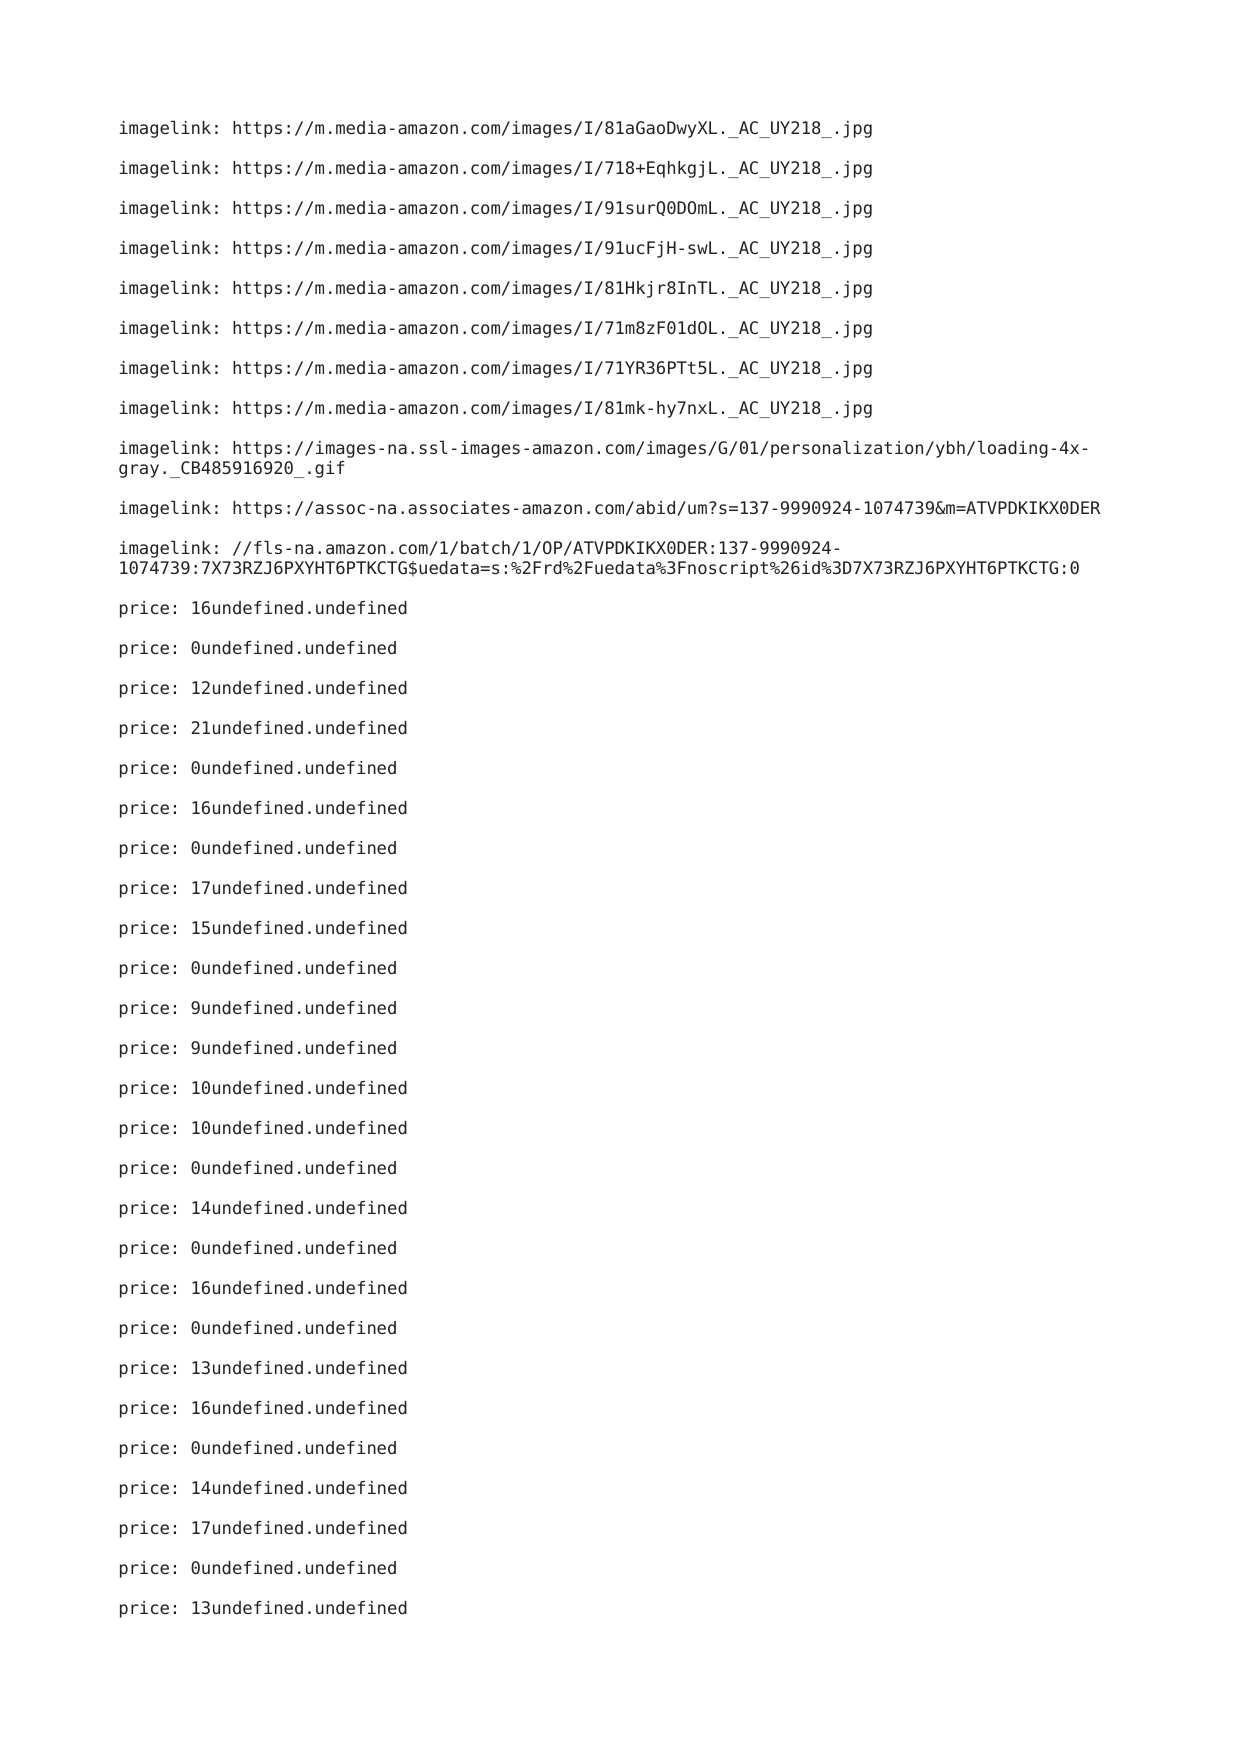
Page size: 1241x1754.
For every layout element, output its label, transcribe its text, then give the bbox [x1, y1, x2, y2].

text price: 10undefined.undefined [118, 1078, 1122, 1098]
text imagelink: https://m.media-amazon.com/images/I/71YR36PTt5L._AC_UY218_.jpg [118, 358, 1122, 378]
text imagelink: https://m.media-amazon.com/images/I/91surQ0DOmL._AC_UY218_.jpg [118, 198, 1122, 218]
text price: 13undefined.undefined [118, 1598, 1122, 1618]
text price: 0undefined.undefined [118, 1158, 1122, 1178]
text imagelink: https://m.media-amazon.com/images/I/71m8zF01dOL._AC_UY218_.jpg [118, 318, 1122, 338]
text price: 0undefined.undefined [118, 1438, 1122, 1458]
text imagelink: https://images-na.ssl-images-amazon.com/images/G/01/personalization/ybh/loading-4x-gray._CB485916920_.gif [118, 438, 1122, 478]
text price: 0undefined.undefined [118, 838, 1122, 858]
text price: 21undefined.undefined [118, 718, 1122, 738]
text price: 9undefined.undefined [118, 1038, 1122, 1058]
text price: 15undefined.undefined [118, 918, 1122, 938]
text price: 14undefined.undefined [118, 1198, 1122, 1218]
text price: 0undefined.undefined [118, 958, 1122, 978]
text price: 0undefined.undefined [118, 638, 1122, 658]
text imagelink: https://m.media-amazon.com/images/I/81aGaoDwyXL._AC_UY218_.jpg [118, 118, 1122, 138]
text price: 12undefined.undefined [118, 678, 1122, 698]
text price: 0undefined.undefined [118, 1238, 1122, 1258]
text price: 17undefined.undefined [118, 878, 1122, 898]
text imagelink: https://m.media-amazon.com/images/I/81Hkjr8InTL._AC_UY218_.jpg [118, 278, 1122, 298]
text price: 10undefined.undefined [118, 1118, 1122, 1138]
text price: 16undefined.undefined [118, 1278, 1122, 1298]
text price: 13undefined.undefined [118, 1358, 1122, 1378]
text price: 9undefined.undefined [118, 998, 1122, 1018]
text imagelink: https://m.media-amazon.com/images/I/718+EqhkgjL._AC_UY218_.jpg [118, 158, 1122, 178]
text imagelink: https://m.media-amazon.com/images/I/81mk-hy7nxL._AC_UY218_.jpg [118, 398, 1122, 418]
text price: 16undefined.undefined [118, 798, 1122, 818]
text price: 0undefined.undefined [118, 1558, 1122, 1578]
text price: 0undefined.undefined [118, 758, 1122, 778]
text price: 16undefined.undefined [118, 1398, 1122, 1418]
text price: 14undefined.undefined [118, 1478, 1122, 1498]
text imagelink: https://assoc-na.associates-amazon.com/abid/um?s=137-9990924-1074739&m=ATVPDKIKX0DER [118, 498, 1122, 518]
text imagelink: //fls-na.amazon.com/1/batch/1/OP/ATVPDKIKX0DER:137-9990924-1074739:7X73RZJ6PXYHT6PTKCTG$uedata=s:%2Frd%2Fuedata%3Fnoscript%26id%3D7X73RZJ6PXYHT6PTKCTG:0 [118, 538, 1122, 578]
text imagelink: https://m.media-amazon.com/images/I/91ucFjH-swL._AC_UY218_.jpg [118, 238, 1122, 258]
text price: 17undefined.undefined [118, 1518, 1122, 1538]
text price: 16undefined.undefined [118, 598, 1122, 618]
text price: 0undefined.undefined [118, 1318, 1122, 1338]
